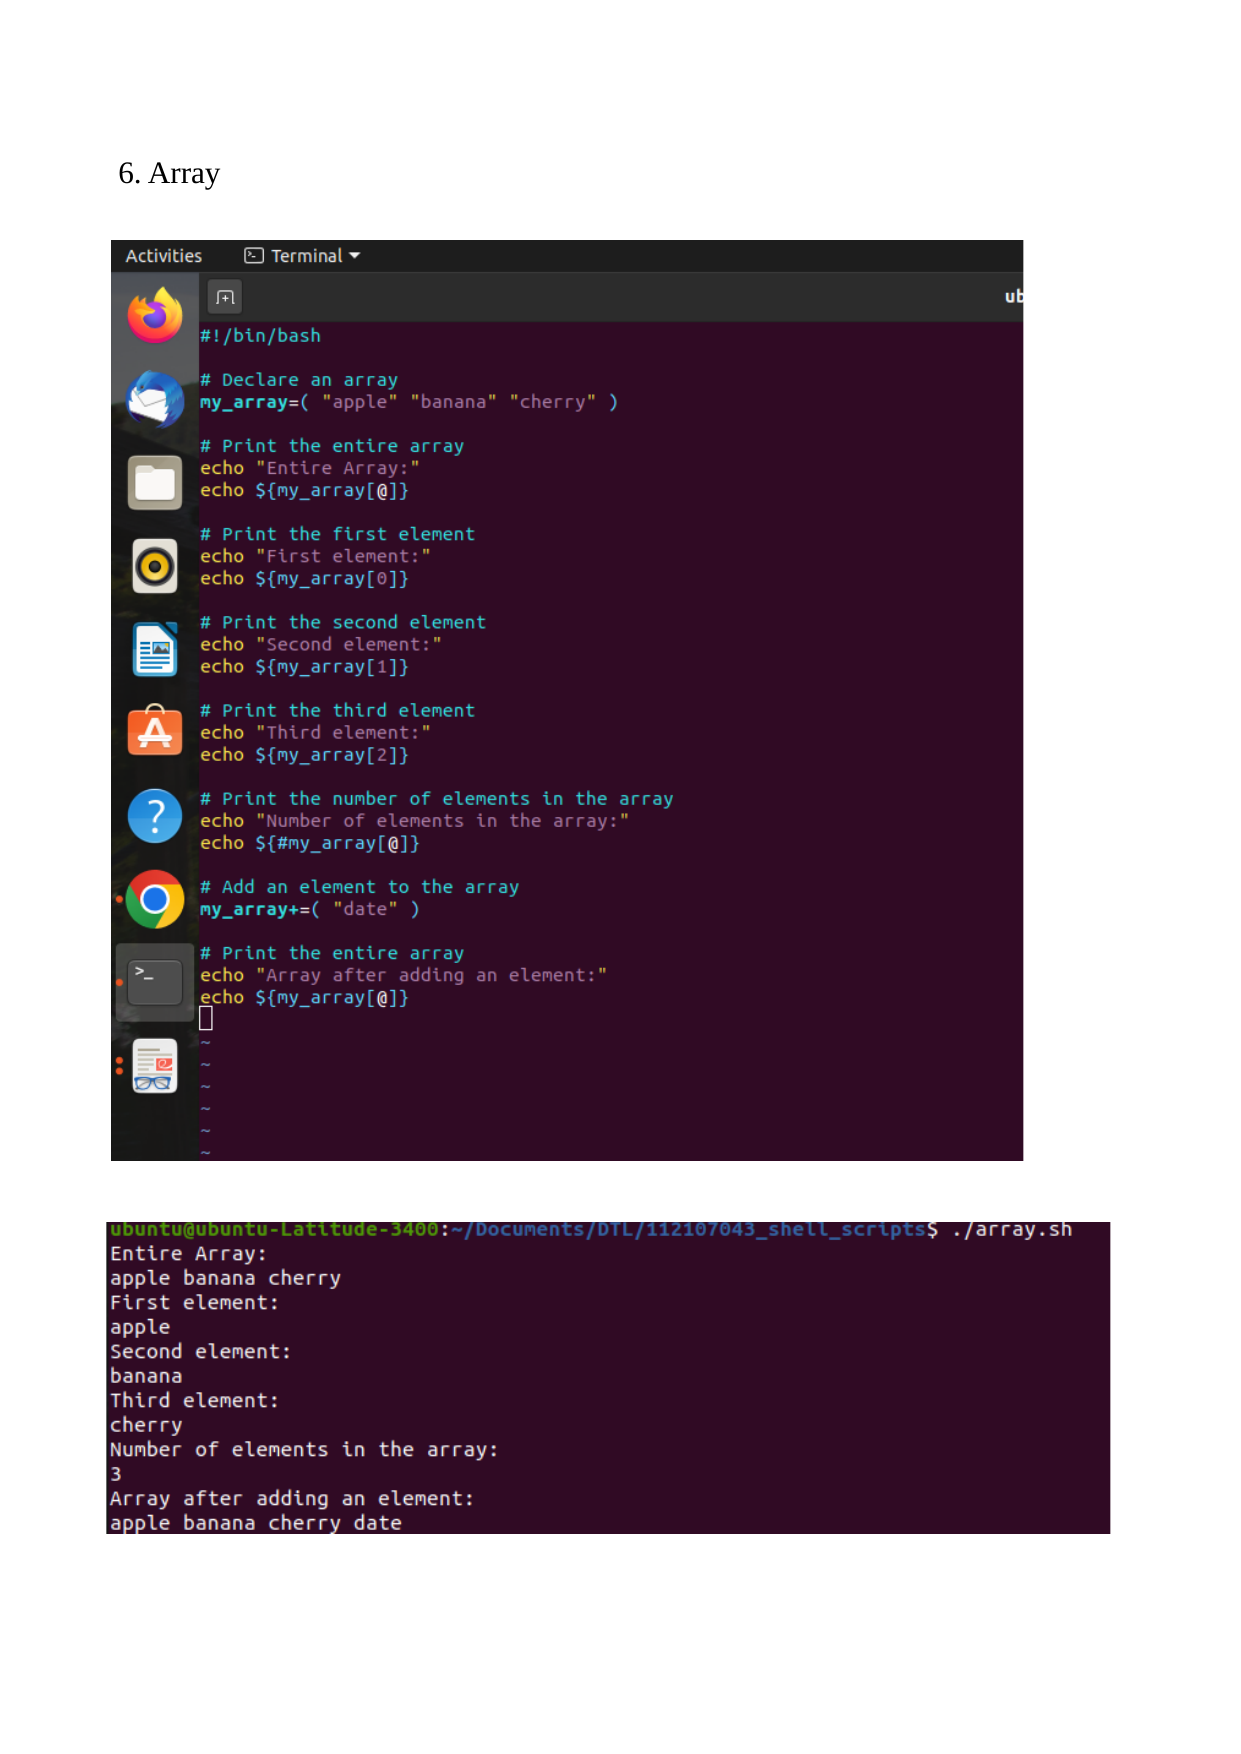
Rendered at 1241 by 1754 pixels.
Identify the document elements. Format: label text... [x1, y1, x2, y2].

picture [106, 1222, 1111, 1534]
text 6. Array [118, 154, 1122, 190]
